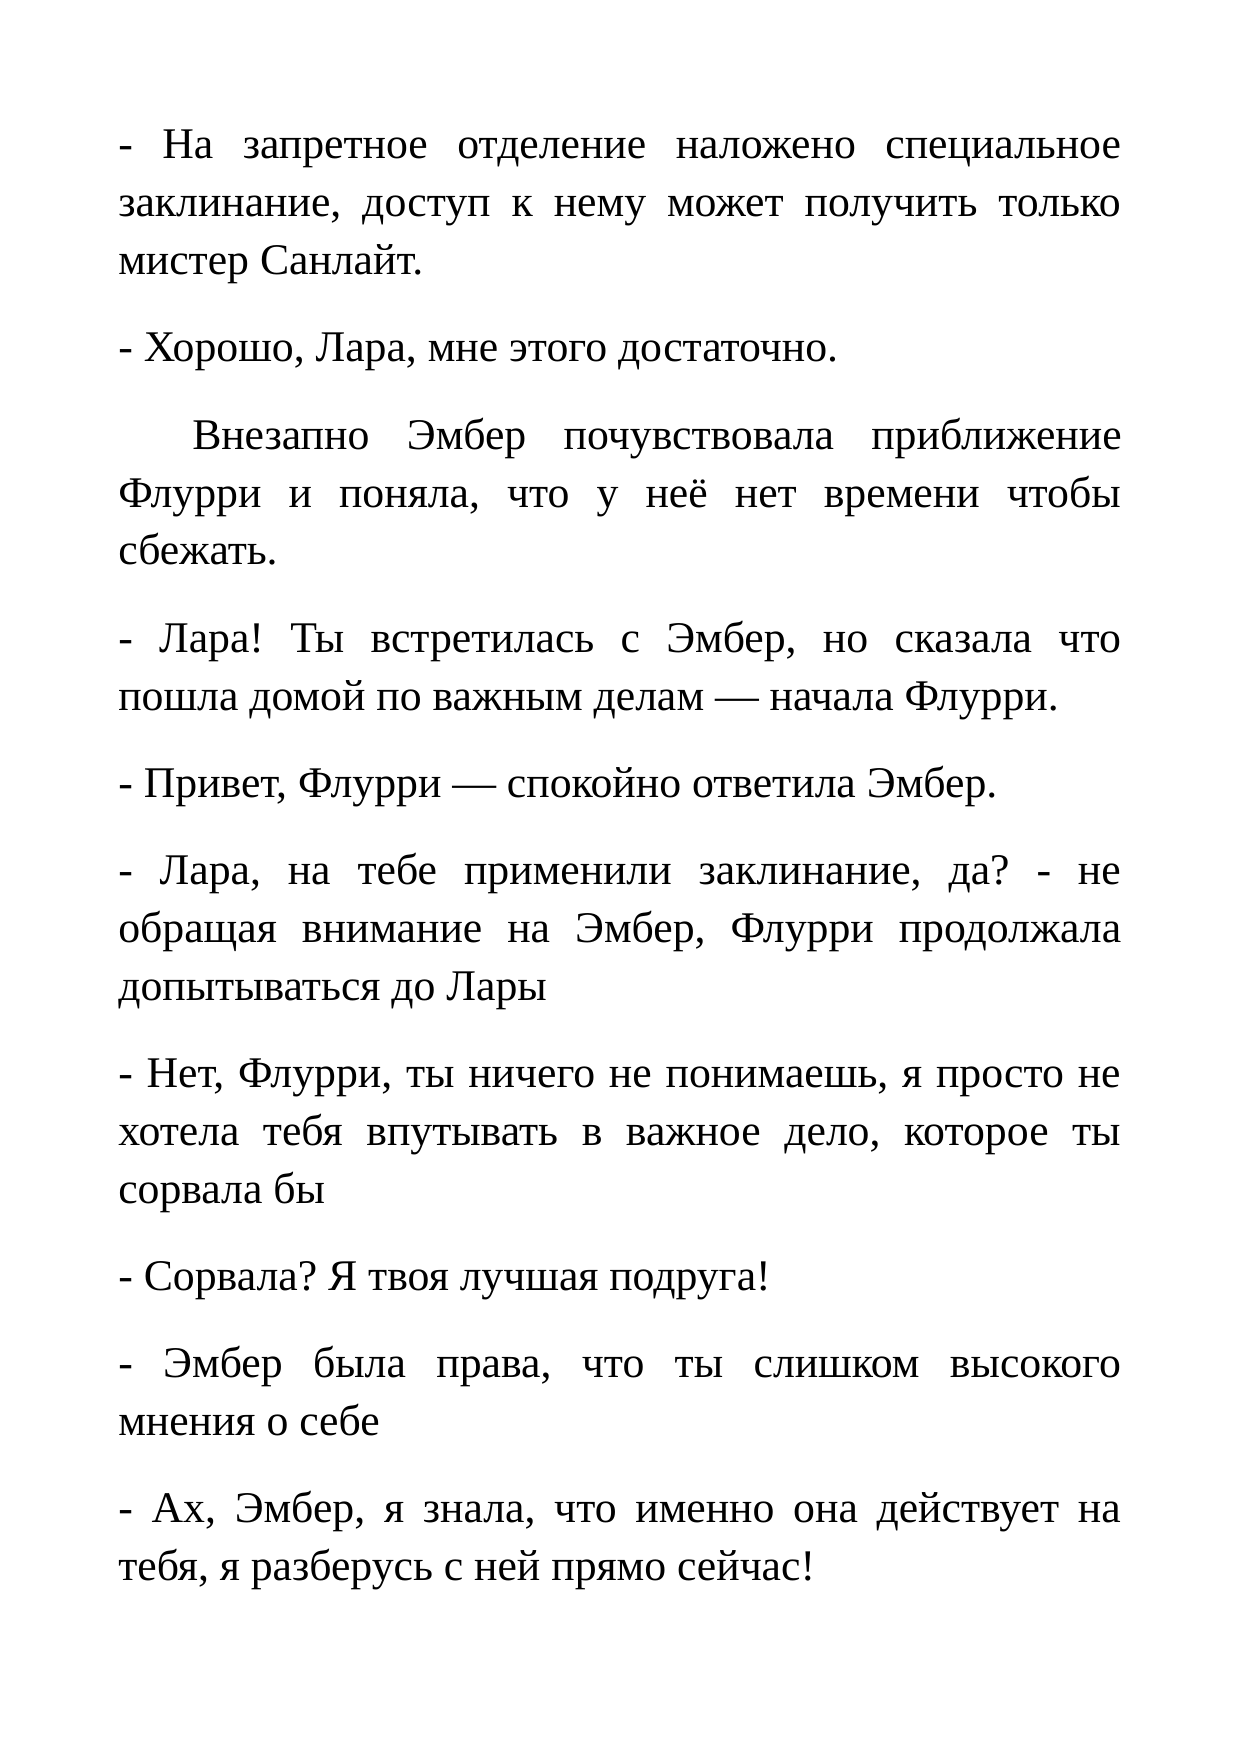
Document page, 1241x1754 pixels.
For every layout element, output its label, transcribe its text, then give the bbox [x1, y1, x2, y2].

text - Привет, Флурри — спокойно ответила Эмбер. [118, 756, 1122, 807]
text - Эмбер была права, что ты слишком высокого мнения о себе [118, 1337, 1122, 1445]
text - Сорвала? Я твоя лучшая подруга! [118, 1249, 1122, 1300]
text - Лара! Ты встретилась с Эмбер, но сказала что пошла домой по важным делам — начала Флурри. [118, 611, 1122, 719]
text Внезапно Эмбер почувствовала приближение Флурри и поняла, что у неё нет времени чтобы сбежать. [118, 408, 1122, 574]
text - Нет, Флурри, ты ничего не понимаешь, я просто не хотела тебя впутывать в важное дело, которое ты сорвала бы [118, 1047, 1122, 1212]
text - Лара, на тебе применили заклинание, да? - не обращая внимание на Эмбер, Флурри продолжала допытываться до Лары [118, 844, 1122, 1009]
text - Хорошо, Лара, мне этого достаточно. [118, 321, 1122, 371]
text - На запретное отделение наложено специальное заклинание, доступ к нему может получить только мистер Санлайт. [118, 118, 1122, 284]
text - Ах, Эмбер, я знала, что именно она действует на тебя, я разберусь с ней прямо сейчас! [118, 1482, 1122, 1590]
